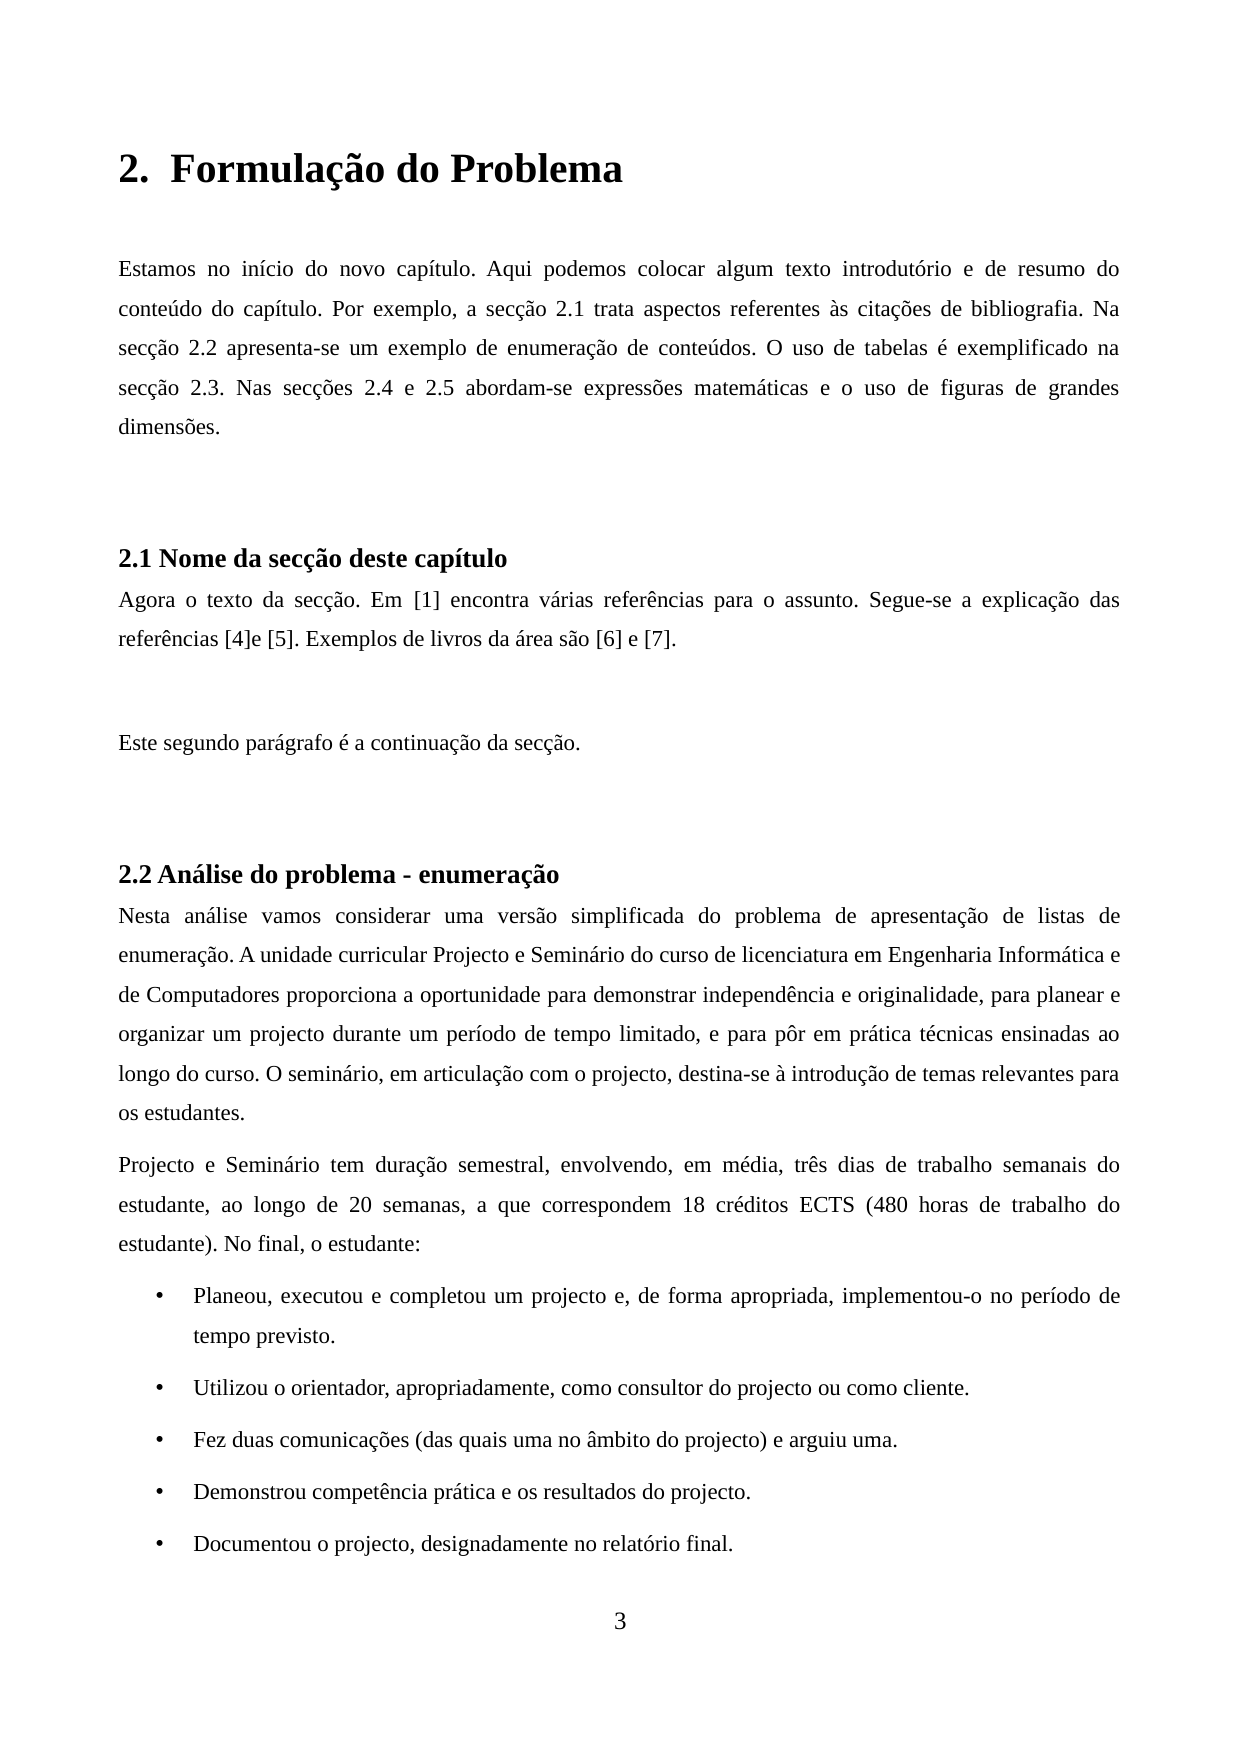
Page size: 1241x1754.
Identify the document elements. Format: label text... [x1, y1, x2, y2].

subtitle 2.1 Nome da secção deste capítulo [118, 542, 1122, 573]
subtitle 2. Formulação do Problema [118, 143, 1122, 191]
list Planeou, executou e completou um projecto e, de forma apropriada, implementou-o no período de tempo previsto. [156, 1282, 1122, 1348]
list Utilizou o orientador, apropriadamente, como consultor do projecto ou como cliente. [156, 1374, 1122, 1400]
text Nesta análise vamos considerar uma versão simplificada do problema de apresentação de listas de enumeração. A unidade curricular Projecto e Seminário do curso de licenciatura em Engenharia Informática e de Computadores proporciona a oportunidade para demonstrar independência e originalidade, para planear e organizar um projecto durante um período de tempo limitado, e para pôr em prática técnicas ensinadas ao longo do curso. O seminário, em articulação com o projecto, destina-se à introdução de temas relevantes para os estudantes. [118, 902, 1122, 1126]
text Agora o texto da secção. Em [1] encontra várias referências para o assunto. Segue-se a explicação das referências [4]e [5]. Exemplos de livros da área são [6] e [7]. [118, 586, 1122, 652]
list Demonstrou competência prática e os resultados do projecto. [156, 1478, 1122, 1504]
list Documentou o projecto, designadamente no relatório final. [156, 1530, 1122, 1556]
subtitle 2.2 Análise do problema - enumeração [118, 858, 1122, 889]
text Este segundo parágrafo é a continuação da secção. [118, 729, 1122, 756]
list Fez duas comunicações (das quais uma no âmbito do projecto) e arguiu uma. [156, 1426, 1122, 1452]
text Projecto e Seminário tem duração semestral, envolvendo, em média, três dias de trabalho semanais do estudante, ao longo de 20 semanas, a que correspondem 18 créditos ECTS (480 horas de trabalho do estudante). No final, o estudante: [118, 1151, 1122, 1257]
text Estamos no início do novo capítulo. Aqui podemos colocar algum texto introdutório e de resumo do conteúdo do capítulo. Por exemplo, a secção 2.1 trata aspectos referentes às citações de bibliografia. Na secção 2.2 apresenta-se um exemplo de enumeração de conteúdos. O uso de tabelas é exemplificado na secção 2.3. Nas secções 2.4 e 2.5 abordam-se expressões matemáticas e o uso de figuras de grandes dimensões. [118, 256, 1122, 440]
